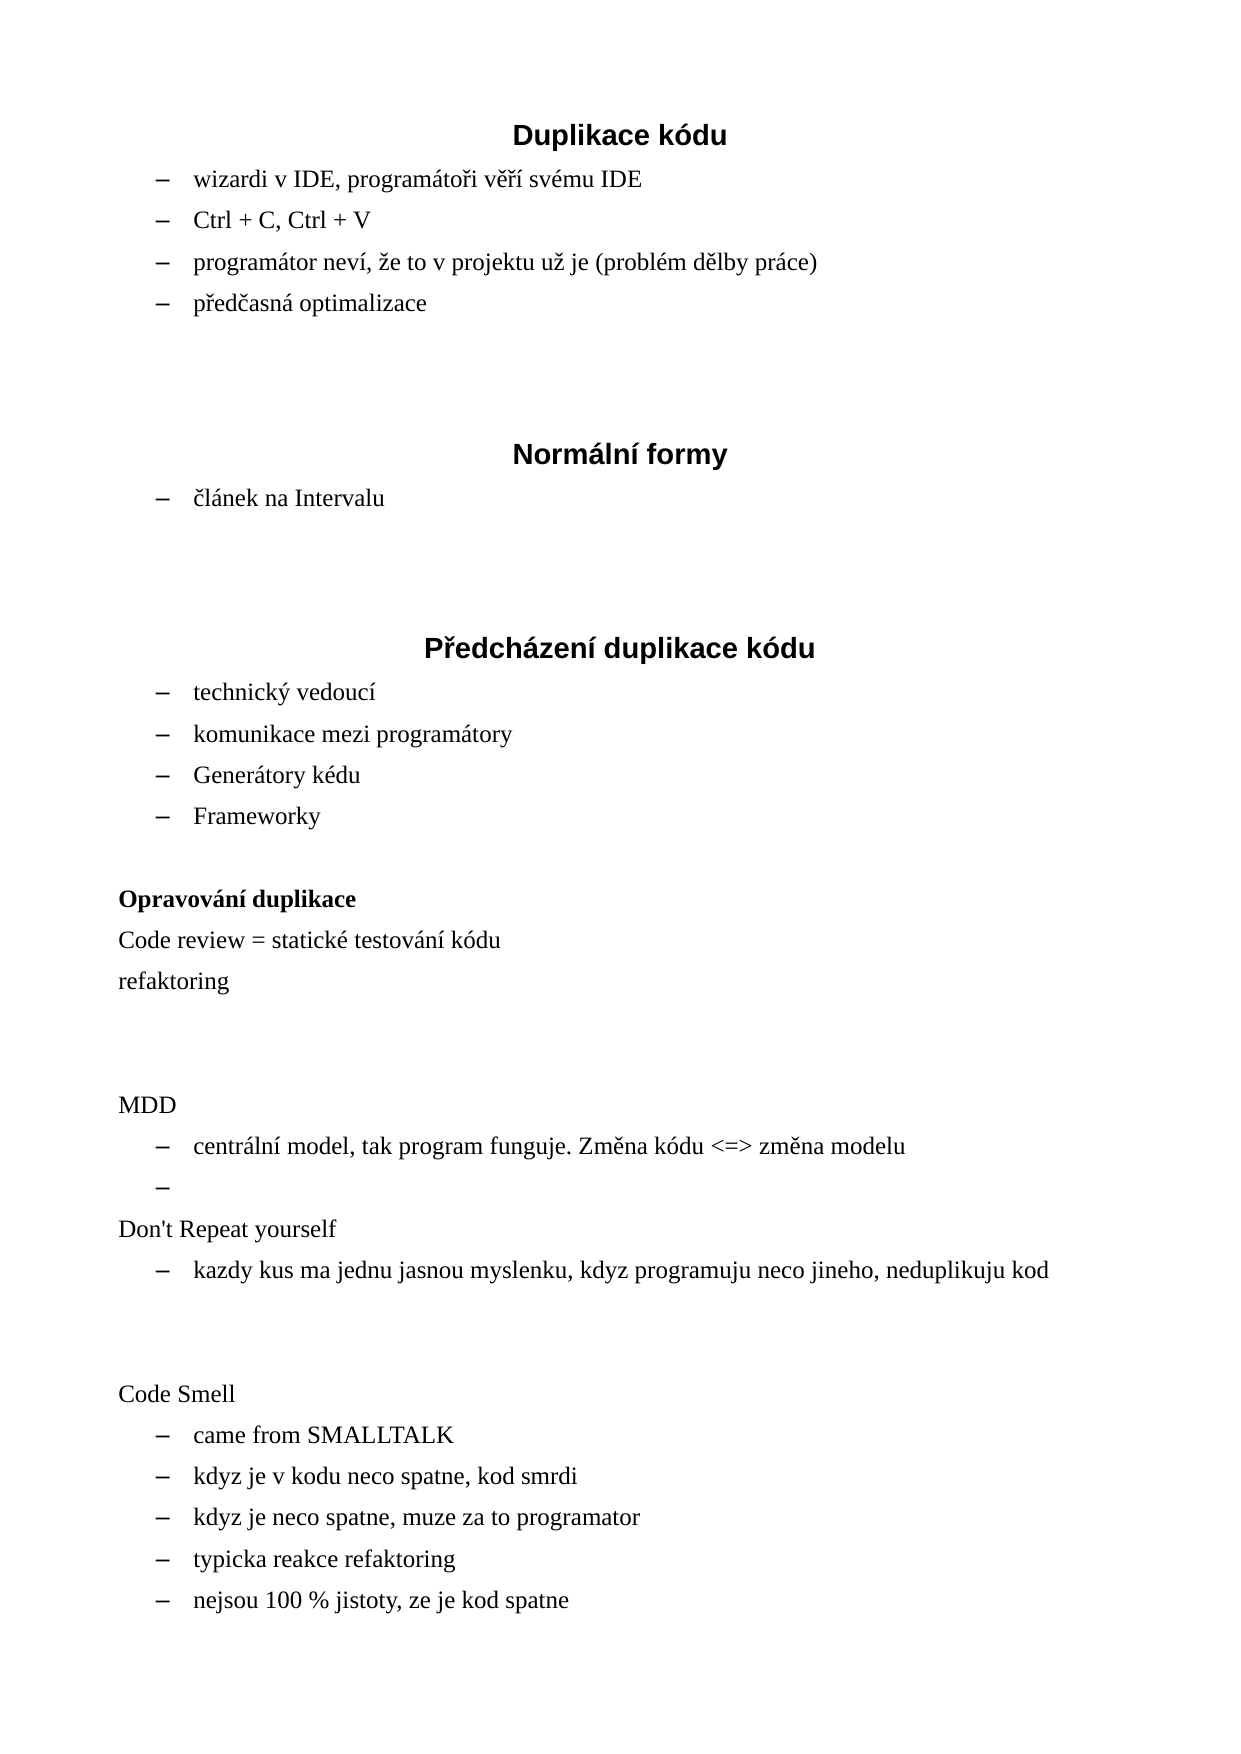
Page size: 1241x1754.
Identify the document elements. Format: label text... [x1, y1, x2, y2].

list typicka reakce refaktoring [156, 1544, 1122, 1572]
text Opravování duplikace [118, 884, 1122, 912]
list Generátory kédu [156, 760, 1122, 789]
subtitle Normální formy [118, 437, 1122, 470]
text refaktoring [118, 966, 1122, 995]
list komunikace mezi programátory [156, 719, 1122, 747]
list kdyz je neco spatne, muze za to programator [156, 1502, 1122, 1531]
subtitle Předcházení duplikace kódu [118, 631, 1122, 665]
text Don't Repeat yourself [118, 1214, 1122, 1242]
list programátor neví, že to v projektu už je (problém dělby práce) [156, 247, 1122, 275]
list came from SMALLTALK [156, 1420, 1122, 1449]
text Code Smell [118, 1379, 1122, 1407]
list Ctrl + C, Ctrl + V [156, 205, 1122, 234]
list wizardi v IDE, programátoři věří svému IDE [156, 164, 1122, 193]
list nejsou 100 % jistoty, ze je kod spatne [156, 1585, 1122, 1614]
list předčasná optimalizace [156, 288, 1122, 317]
list technický vedoucí [156, 677, 1122, 706]
list kazdy kus ma jednu jasnou myslenku, kdyz programuju neco jineho, neduplikuju kod [156, 1255, 1122, 1284]
text Code review = statické testování kódu [118, 925, 1122, 954]
subtitle Duplikace kódu [118, 118, 1122, 152]
list článek na Intervalu [156, 483, 1122, 511]
list Frameworky [156, 801, 1122, 830]
list kdyz je v kodu neco spatne, kod smrdi [156, 1461, 1122, 1490]
text MDD [118, 1090, 1122, 1119]
list centrální model, tak program funguje. Změna kódu <=> změna modelu [156, 1131, 1122, 1160]
